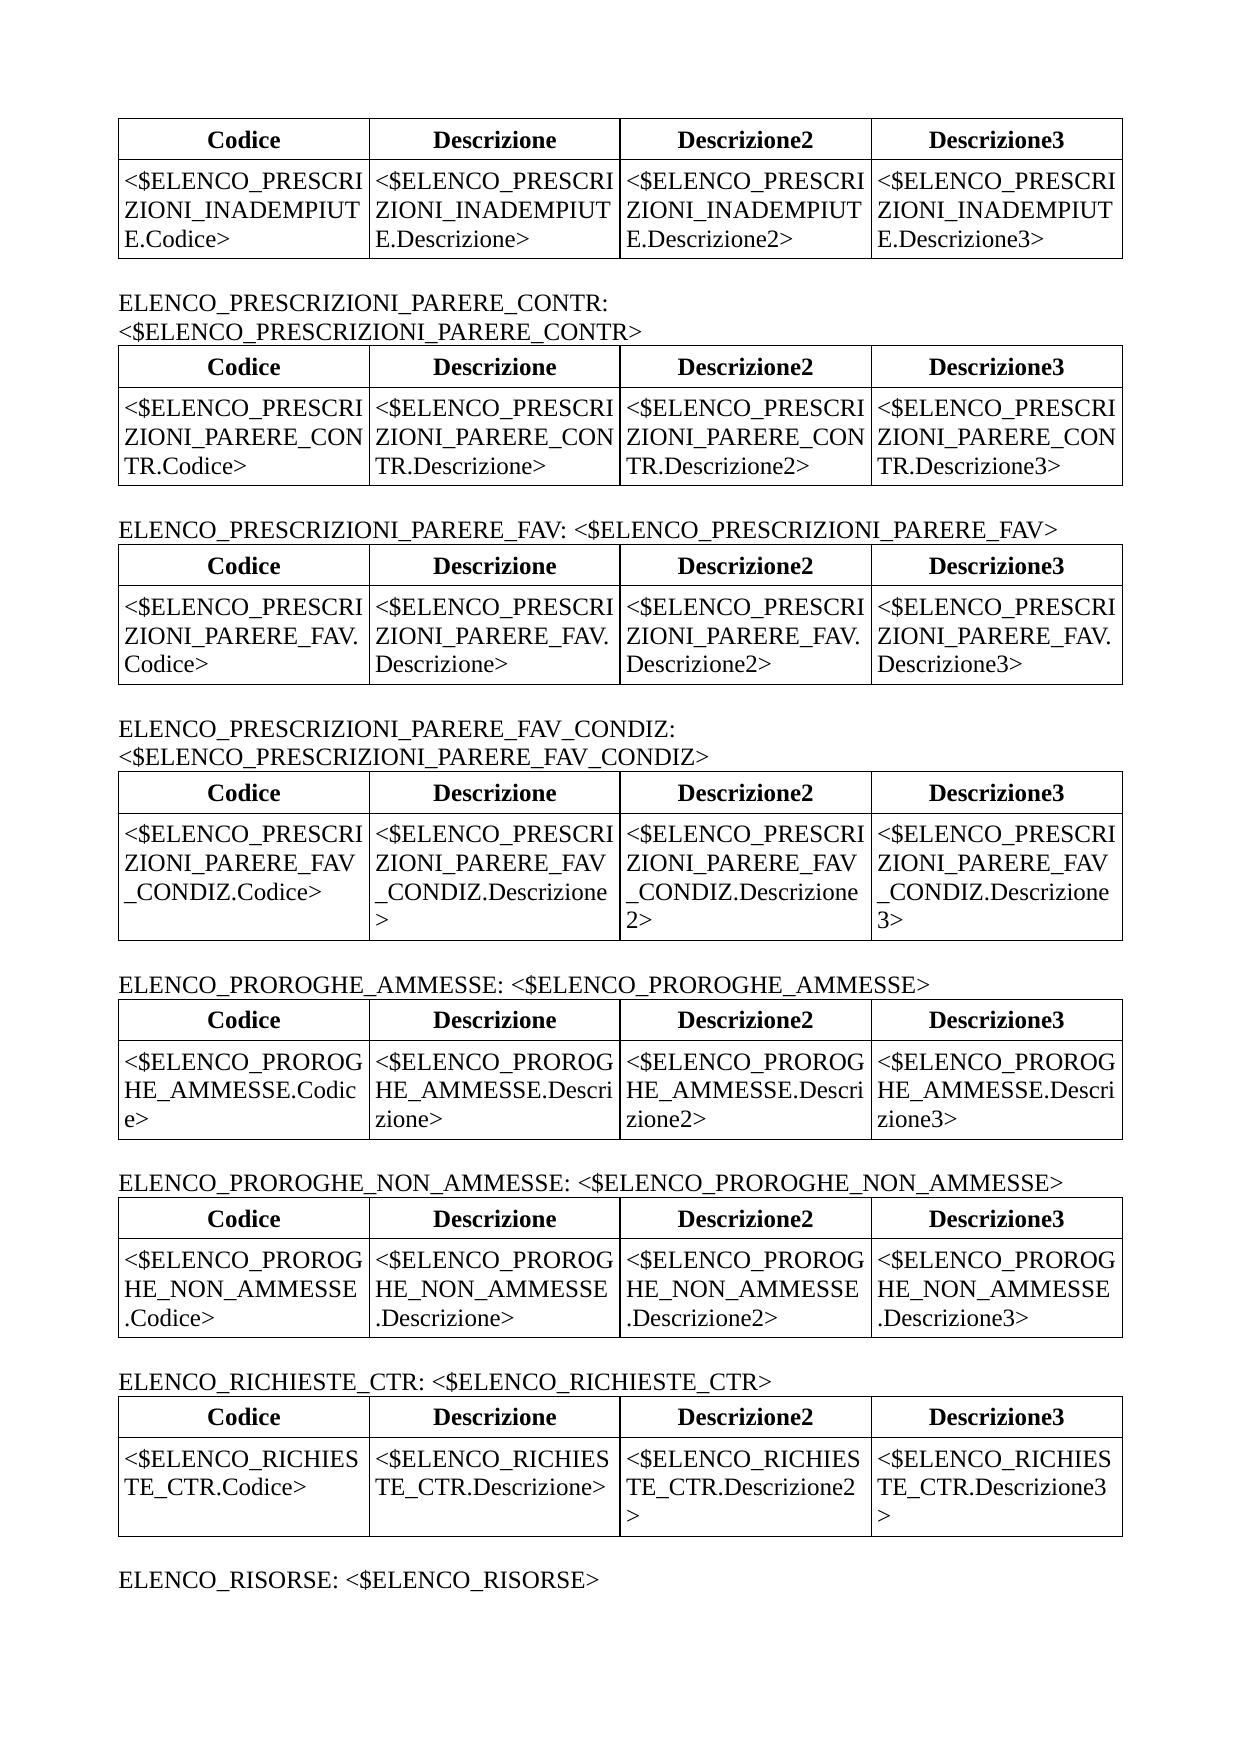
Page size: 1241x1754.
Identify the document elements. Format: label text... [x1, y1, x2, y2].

table_cell <$ELENCO_PRESCRIZIONI_PARERE_CONTR.Codice> [119, 388, 369, 485]
table_cell <$ELENCO_PROROGHE_NON_AMMESSE.Descrizione3> [872, 1239, 1122, 1337]
table_header Descrizione3 [872, 1000, 1122, 1040]
table_cell <$ELENCO_PRESCRIZIONI_PARERE_FAV_CONDIZ.Descrizione3> [872, 814, 1122, 940]
table_cell <$ELENCO_PRESCRIZIONI_INADEMPIUTE.Descrizione> [370, 160, 619, 258]
table_cell <$ELENCO_PROROGHE_NON_AMMESSE.Codice> [119, 1239, 369, 1337]
table_header Descrizione2 [621, 545, 871, 585]
table_cell <$ELENCO_PROROGHE_NON_AMMESSE.Descrizione2> [621, 1239, 871, 1337]
text ELENCO_RICHIESTE_CTR: <$ELENCO_RICHIESTE_CTR> [118, 1367, 1122, 1396]
text ELENCO_RISORSE: <$ELENCO_RISORSE> [118, 1565, 1122, 1594]
table_header Descrizione [370, 545, 619, 585]
table_cell <$ELENCO_PRESCRIZIONI_PARERE_FAV.Descrizione> [370, 586, 619, 684]
table_cell <$ELENCO_PROROGHE_AMMESSE.Descrizione3> [872, 1041, 1122, 1138]
table_cell <$ELENCO_PRESCRIZIONI_PARERE_FAV_CONDIZ.Codice> [119, 814, 369, 940]
text ELENCO_PRESCRIZIONI_PARERE_FAV: <$ELENCO_PRESCRIZIONI_PARERE_FAV> [118, 515, 1122, 544]
table_header Descrizione3 [872, 1198, 1122, 1238]
table_header Descrizione3 [872, 545, 1122, 585]
table_cell <$ELENCO_PROROGHE_AMMESSE.Descrizione> [370, 1041, 619, 1138]
table_header Descrizione2 [621, 119, 871, 159]
table_header Descrizione3 [872, 346, 1122, 387]
table_header Descrizione3 [872, 119, 1122, 159]
table_header Codice [119, 545, 369, 585]
table_cell <$ELENCO_PRESCRIZIONI_INADEMPIUTE.Descrizione3> [872, 160, 1122, 258]
table_cell <$ELENCO_RICHIESTE_CTR.Codice> [119, 1438, 369, 1536]
table_header Descrizione [370, 346, 619, 387]
table_header Descrizione2 [621, 346, 871, 387]
table_header Codice [119, 772, 369, 812]
text ELENCO_PRESCRIZIONI_PARERE_FAV_CONDIZ: <$ELENCO_PRESCRIZIONI_PARERE_FAV_CONDIZ> [118, 714, 1122, 771]
table_cell <$ELENCO_PRESCRIZIONI_PARERE_FAV.Codice> [119, 586, 369, 684]
table_header Descrizione2 [621, 1000, 871, 1040]
table_cell <$ELENCO_RICHIESTE_CTR.Descrizione3> [872, 1438, 1122, 1536]
table_cell <$ELENCO_PRESCRIZIONI_INADEMPIUTE.Descrizione2> [621, 160, 871, 258]
table_cell <$ELENCO_PRESCRIZIONI_INADEMPIUTE.Codice> [119, 160, 369, 258]
table_cell <$ELENCO_PRESCRIZIONI_PARERE_FAV.Descrizione3> [872, 586, 1122, 684]
table_header Codice [119, 346, 369, 387]
table_cell <$ELENCO_PROROGHE_AMMESSE.Codice> [119, 1041, 369, 1138]
table_cell <$ELENCO_PRESCRIZIONI_PARERE_FAV.Descrizione2> [621, 586, 871, 684]
table_header Descrizione [370, 772, 619, 812]
table_header Descrizione [370, 1000, 619, 1040]
table_header Descrizione [370, 1397, 619, 1437]
table_cell <$ELENCO_PROROGHE_NON_AMMESSE.Descrizione> [370, 1239, 619, 1337]
table_header Codice [119, 119, 369, 159]
table_cell <$ELENCO_PROROGHE_AMMESSE.Descrizione2> [621, 1041, 871, 1138]
table_header Codice [119, 1000, 369, 1040]
table_header Descrizione [370, 1198, 619, 1238]
table_header Descrizione3 [872, 772, 1122, 812]
table_header Codice [119, 1198, 369, 1238]
text ELENCO_PROROGHE_AMMESSE: <$ELENCO_PROROGHE_AMMESSE> [118, 970, 1122, 998]
table_header Descrizione [370, 119, 619, 159]
table_header Descrizione2 [621, 1397, 871, 1437]
table_cell <$ELENCO_PRESCRIZIONI_PARERE_FAV_CONDIZ.Descrizione2> [621, 814, 871, 940]
table_cell <$ELENCO_PRESCRIZIONI_PARERE_FAV_CONDIZ.Descrizione> [370, 814, 619, 940]
text ELENCO_PROROGHE_NON_AMMESSE: <$ELENCO_PROROGHE_NON_AMMESSE> [118, 1168, 1122, 1197]
table_cell <$ELENCO_PRESCRIZIONI_PARERE_CONTR.Descrizione2> [621, 388, 871, 485]
table_cell <$ELENCO_PRESCRIZIONI_PARERE_CONTR.Descrizione> [370, 388, 619, 485]
table_cell <$ELENCO_RICHIESTE_CTR.Descrizione2> [621, 1438, 871, 1536]
table_header Descrizione2 [621, 772, 871, 812]
text ELENCO_PRESCRIZIONI_PARERE_CONTR: <$ELENCO_PRESCRIZIONI_PARERE_CONTR> [118, 288, 1122, 345]
table_cell <$ELENCO_RICHIESTE_CTR.Descrizione> [370, 1438, 619, 1536]
table_header Descrizione2 [621, 1198, 871, 1238]
table_cell <$ELENCO_PRESCRIZIONI_PARERE_CONTR.Descrizione3> [872, 388, 1122, 485]
table_header Descrizione3 [872, 1397, 1122, 1437]
table_header Codice [119, 1397, 369, 1437]
